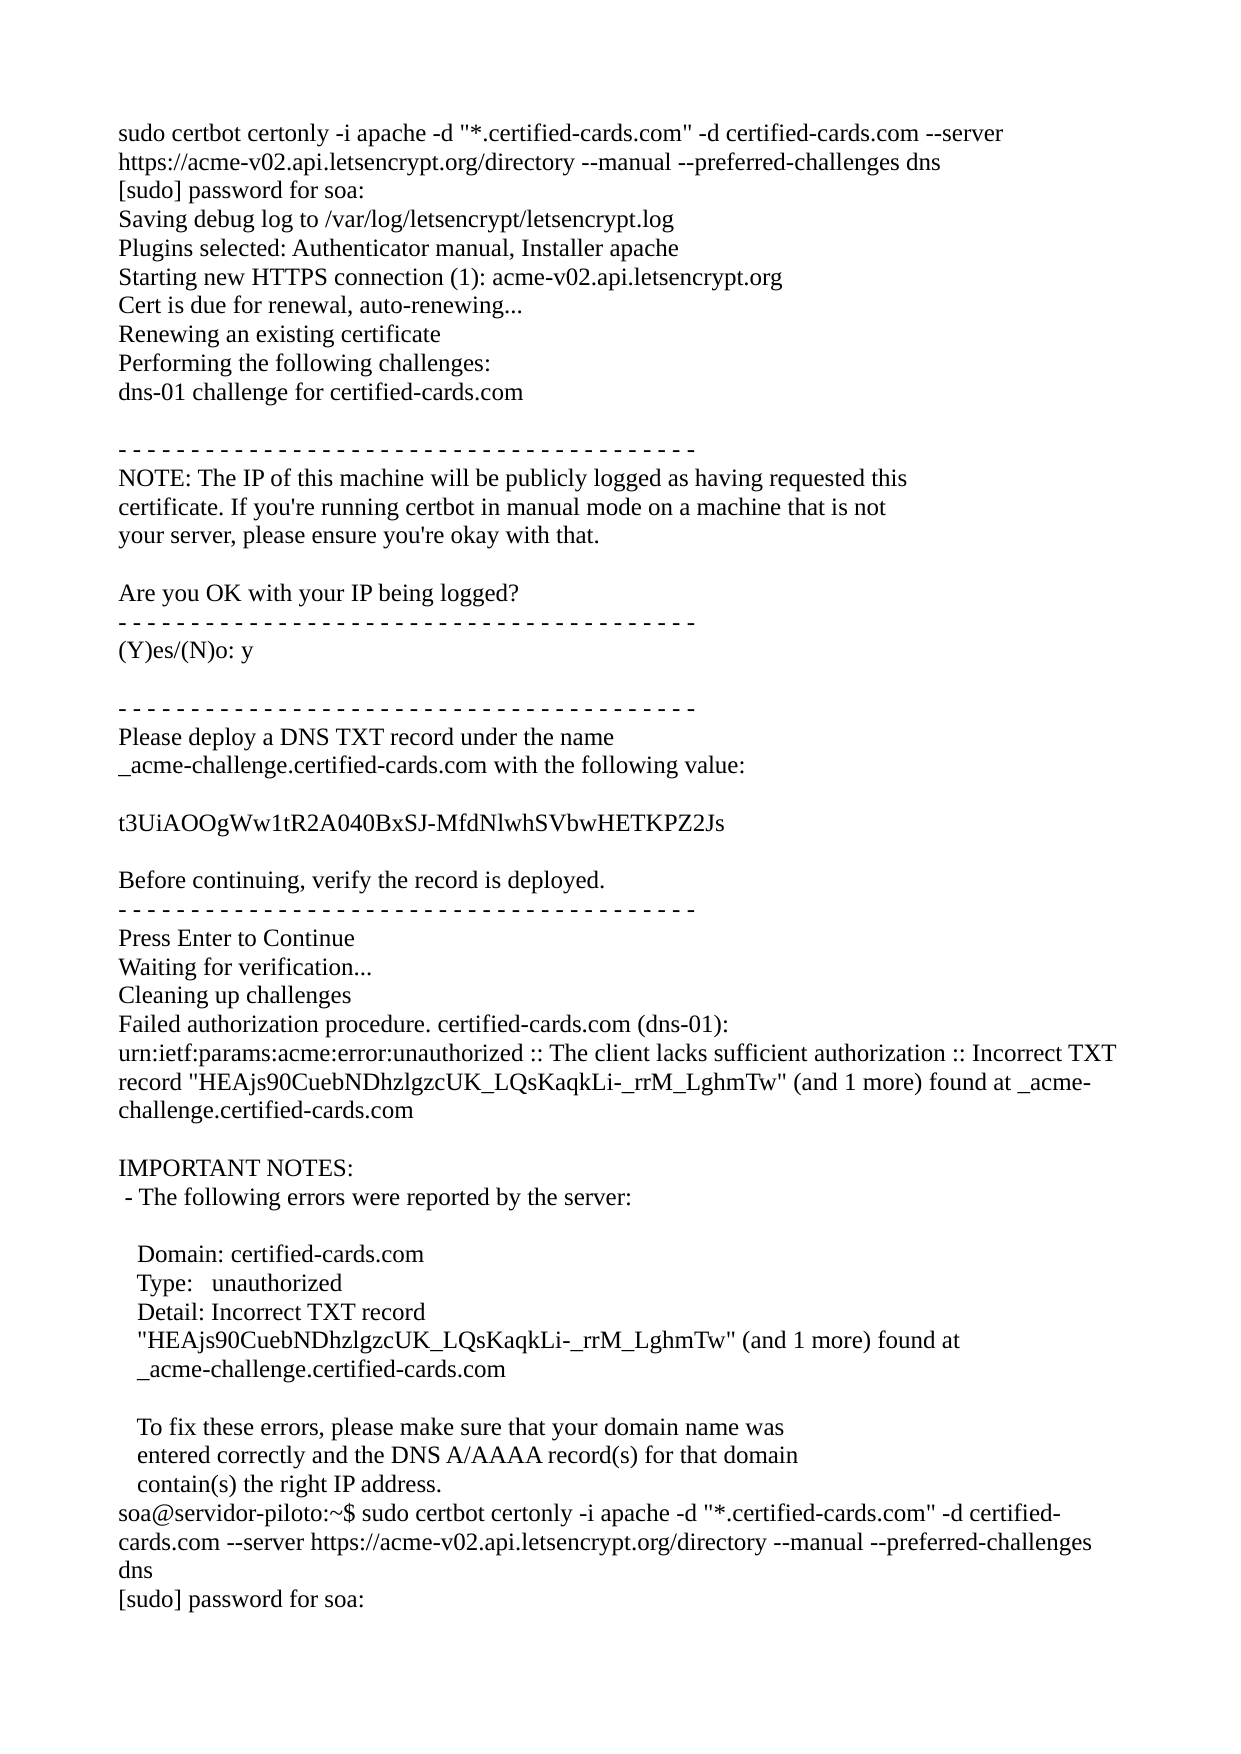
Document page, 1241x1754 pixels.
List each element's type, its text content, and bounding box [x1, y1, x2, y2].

text _acme-challenge.certified-cards.com [118, 1354, 1122, 1383]
text Starting new HTTPS connection (1): acme-v02.api.letsencrypt.org [118, 262, 1122, 291]
text - - - - - - - - - - - - - - - - - - - - - - - - - - - - - - - - - - - - - - - - [118, 607, 1122, 636]
text sudo certbot certonly -i apache -d "*.certified-cards.com" -d certified-cards.com --server https://acme-v02.api.letsencrypt.org/directory --manual --preferred-challenges dns [118, 118, 1122, 176]
text Cleaning up challenges [118, 981, 1122, 1009]
text contain(s) the right IP address. [118, 1469, 1122, 1498]
text To fix these errors, please make sure that your domain name was [118, 1412, 1122, 1441]
text [sudo] password for soa: [118, 1584, 1122, 1613]
text (Y)es/(N)o: y [118, 636, 1122, 664]
text Failed authorization procedure. certified-cards.com (dns-01): urn:ietf:params:acme:error:unauthorized :: The client lacks sufficient authorization :: Incorrect TXT record "HEAjs90CuebNDhzlgzcUK_LQsKaqkLi-_rrM_LghmTw" (and 1 more) found at _acme-challenge.certified-cards.com [118, 1009, 1122, 1124]
text Type: unauthorized [118, 1268, 1122, 1297]
text IMPORTANT NOTES: [118, 1153, 1122, 1182]
text Waiting for verification... [118, 952, 1122, 981]
text soa@servidor-piloto:~$ sudo certbot certonly -i apache -d "*.certified-cards.com" -d certified-cards.com --server https://acme-v02.api.letsencrypt.org/directory --manual --preferred-challenges dns [118, 1498, 1122, 1584]
text Performing the following challenges: [118, 348, 1122, 377]
text Press Enter to Continue [118, 923, 1122, 952]
text - The following errors were reported by the server: [118, 1182, 1122, 1211]
text dns-01 challenge for certified-cards.com [118, 377, 1122, 406]
text "HEAjs90CuebNDhzlgzcUK_LQsKaqkLi-_rrM_LghmTw" (and 1 more) found at [118, 1326, 1122, 1354]
text Please deploy a DNS TXT record under the name [118, 722, 1122, 751]
text entered correctly and the DNS A/AAAA record(s) for that domain [118, 1441, 1122, 1469]
text Saving debug log to /var/log/letsencrypt/letsencrypt.log [118, 204, 1122, 233]
text NOTE: The IP of this machine will be publicly logged as having requested this [118, 463, 1122, 492]
text certificate. If you're running certbot in manual mode on a machine that is not [118, 492, 1122, 521]
text Domain: certified-cards.com [118, 1239, 1122, 1268]
text t3UiAOOgWw1tR2A040BxSJ-MfdNlwhSVbwHETKPZ2Js [118, 808, 1122, 837]
text Before continuing, verify the record is deployed. [118, 866, 1122, 894]
text - - - - - - - - - - - - - - - - - - - - - - - - - - - - - - - - - - - - - - - - [118, 894, 1122, 923]
text Are you OK with your IP being logged? [118, 578, 1122, 607]
text Cert is due for renewal, auto-renewing... [118, 291, 1122, 319]
text Detail: Incorrect TXT record [118, 1297, 1122, 1326]
text your server, please ensure you're okay with that. [118, 521, 1122, 549]
text Renewing an existing certificate [118, 319, 1122, 348]
text [sudo] password for soa: [118, 176, 1122, 204]
text - - - - - - - - - - - - - - - - - - - - - - - - - - - - - - - - - - - - - - - - [118, 693, 1122, 722]
text Plugins selected: Authenticator manual, Installer apache [118, 233, 1122, 262]
text _acme-challenge.certified-cards.com with the following value: [118, 751, 1122, 779]
text - - - - - - - - - - - - - - - - - - - - - - - - - - - - - - - - - - - - - - - - [118, 434, 1122, 463]
